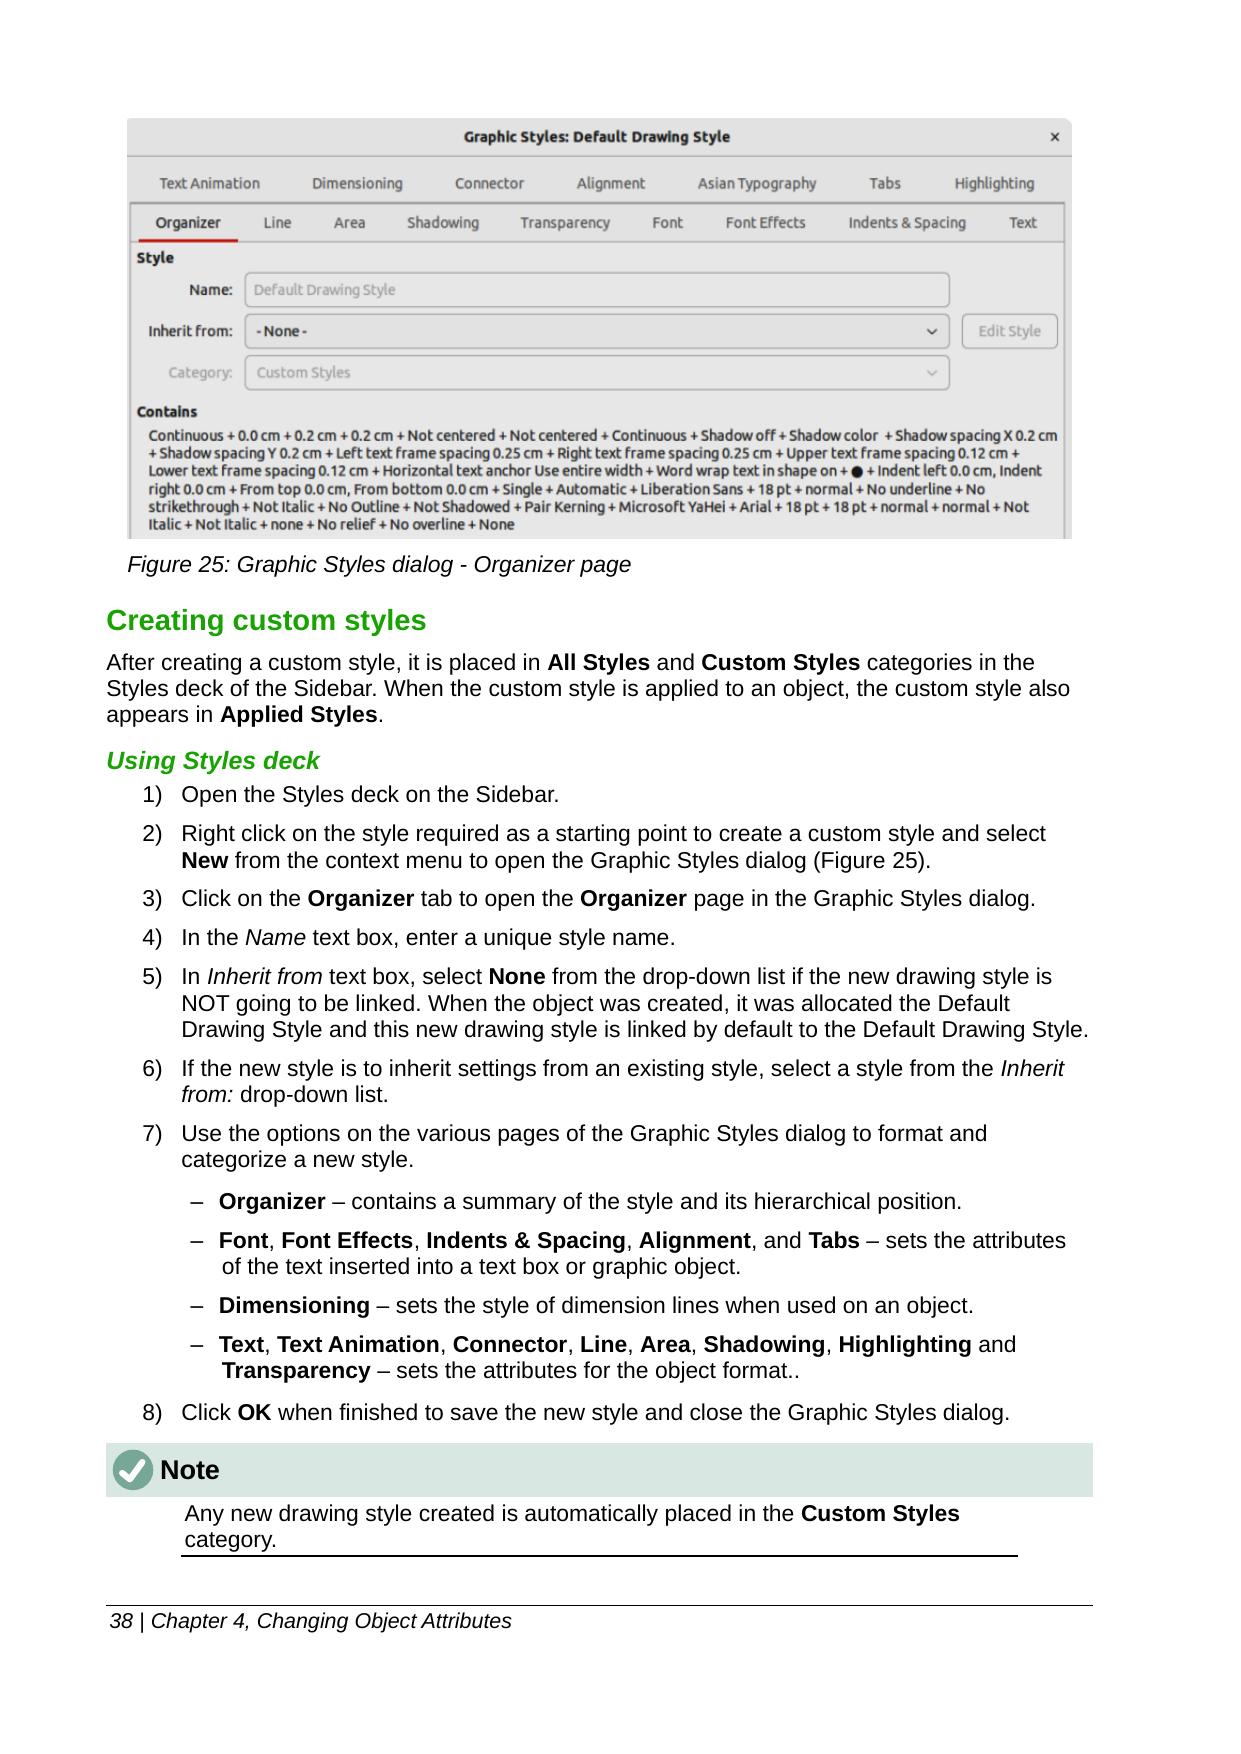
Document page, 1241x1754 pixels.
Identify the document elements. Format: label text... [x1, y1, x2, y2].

list In the Name text box, enter a unique style name. [162, 924, 1093, 951]
subtitle Using Styles deck [106, 746, 1093, 775]
list Font, Font Effects, Indents & Spacing, Alignment, and Tabs – sets the attributes of the text inserted into a text box or graphic object. [187, 1224, 1093, 1279]
subtitle Note [106, 1443, 1093, 1497]
list If the new style is to inherit settings from an existing style, select a style from the Inherit from: drop-down list. [162, 1055, 1093, 1107]
list Use the options on the various pages of the Graphic Styles dialog to format and categorize a new style. [162, 1120, 1093, 1173]
list Open the Styles deck on the Sidebar. [162, 781, 1093, 808]
picture [127, 118, 1072, 539]
list Click OK when finished to save the new style and close the Graphic Styles dialog. [162, 1399, 1093, 1425]
list Click on the Organizer tab to open the Organizer page in the Graphic Styles dialog. [162, 885, 1093, 912]
text After creating a custom style, it is placed in All Styles and Custom Styles categories in the Styles deck of the Sidebar. When the custom style is applied to an object, the custom style also appears in Applied Styles. [106, 648, 1093, 728]
list Organizer – contains a summary of the style and its hierarchical position. [187, 1185, 1093, 1214]
text Any new drawing style created is automatically placed in the Custom Styles category. [181, 1497, 1018, 1555]
text Figure 25: Graphic Styles dialog - Organizer page [127, 551, 1072, 577]
list Text, Text Animation, Connector, Line, Area, Shadowing, Highlighting and Transparency – sets the attributes for the object format.. [187, 1328, 1093, 1387]
list Right click on the style required as a starting point to create a custom style and select New from the context menu to open the Graphic Styles dialog (Figure 25). [162, 820, 1093, 873]
subtitle Creating custom styles [106, 602, 1093, 636]
list In Inherit from text box, select None from the drop-down list if the new drawing style is NOT going to be linked. When the object was created, it was allocated the Default Drawing Style and this new drawing style is linked by default to the Default Drawing Style. [162, 963, 1093, 1042]
list Dimensioning – sets the style of dimension lines when used on an object. [187, 1289, 1093, 1318]
